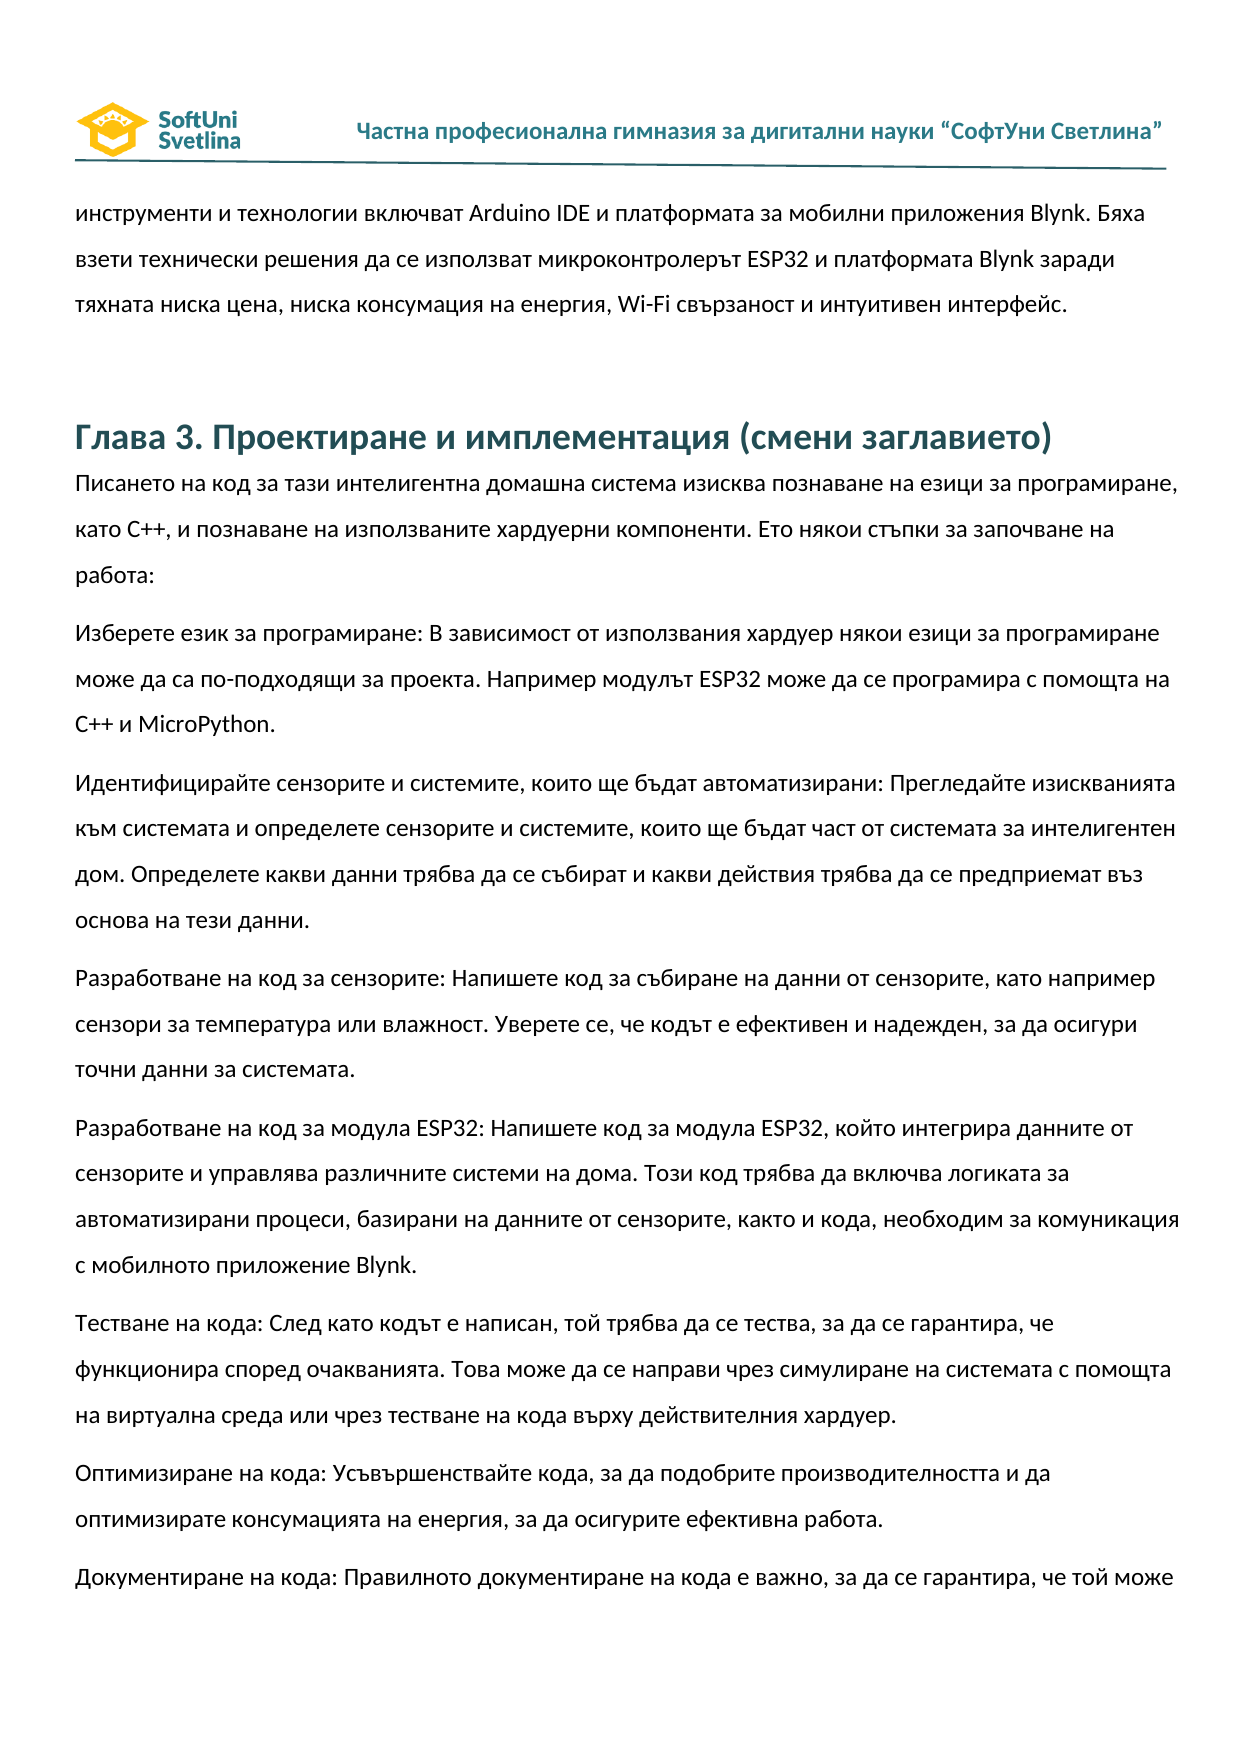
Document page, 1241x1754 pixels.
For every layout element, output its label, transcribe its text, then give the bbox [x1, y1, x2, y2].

text Оптимизиране на кода: Усъвършенствайте кода, за да подобрите производителността и да оптимизирате консумацията на енергия, за да осигурите ефективна работа. [75, 1457, 1181, 1533]
picture [75, 102, 240, 157]
text Писането на код за тази интелигентна домашна система изисква познаване на езици за програмиране, като C++, и познаване на използваните хардуерни компоненти. Ето някои стъпки за започване на работа: [75, 467, 1181, 589]
text Идентифицирайте сензорите и системите, които ще бъдат автоматизирани: Прегледайте изискванията към системата и определете сензорите и системите, които ще бъдат част от системата за интелигентен дом. Определете какви данни трябва да се събират и какви действия трябва да се предприемат въз основа на тези данни. [75, 767, 1181, 934]
text Разработване на код за модула ESP32: Напишете код за модула ESP32, който интегрира данните от сензорите и управлява различните системи на дома. Този код трябва да включва логиката за автоматизирани процеси, базирани на данните от сензорите, както и кода, необходим за комуникация с мобилното приложение Blynk. [75, 1112, 1181, 1279]
text инструменти и технологии включват Arduino IDE и платформата за мобилни приложения Blynk. Бяха взети технически решения да се използват микроконтролерът ESP32 и платформата Blynk заради тяхната ниска цена, ниска консумация на енергия, Wi-Fi свързаност и интуитивен интерфейс. [75, 197, 1181, 319]
subtitle Глава 3. Проектиране и имплементация (смени заглавието) [75, 413, 1181, 459]
text Разработване на код за сензорите: Напишете код за събиране на данни от сензорите, като например сензори за температура или влажност. Уверете се, че кодът е ефективен и надежден, за да осигури точни данни за системата. [75, 962, 1181, 1084]
text Тестване на кода: След като кодът е написан, той трябва да се тества, за да се гарантира, че функционира според очакванията. Това може да се направи чрез симулиране на системата с помощта на виртуална среда или чрез тестване на кода върху действителния хардуер. [75, 1307, 1181, 1429]
text Документиране на кода: Правилното документиране на кода е важно, за да се гарантира, че той може [75, 1561, 1181, 1591]
text Изберете език за програмиране: В зависимост от използвания хардуер някои езици за програмиране може да са по-подходящи за проекта. Например модулът ESP32 може да се програмира с помощта на C++ и MicroPython. [75, 617, 1181, 739]
